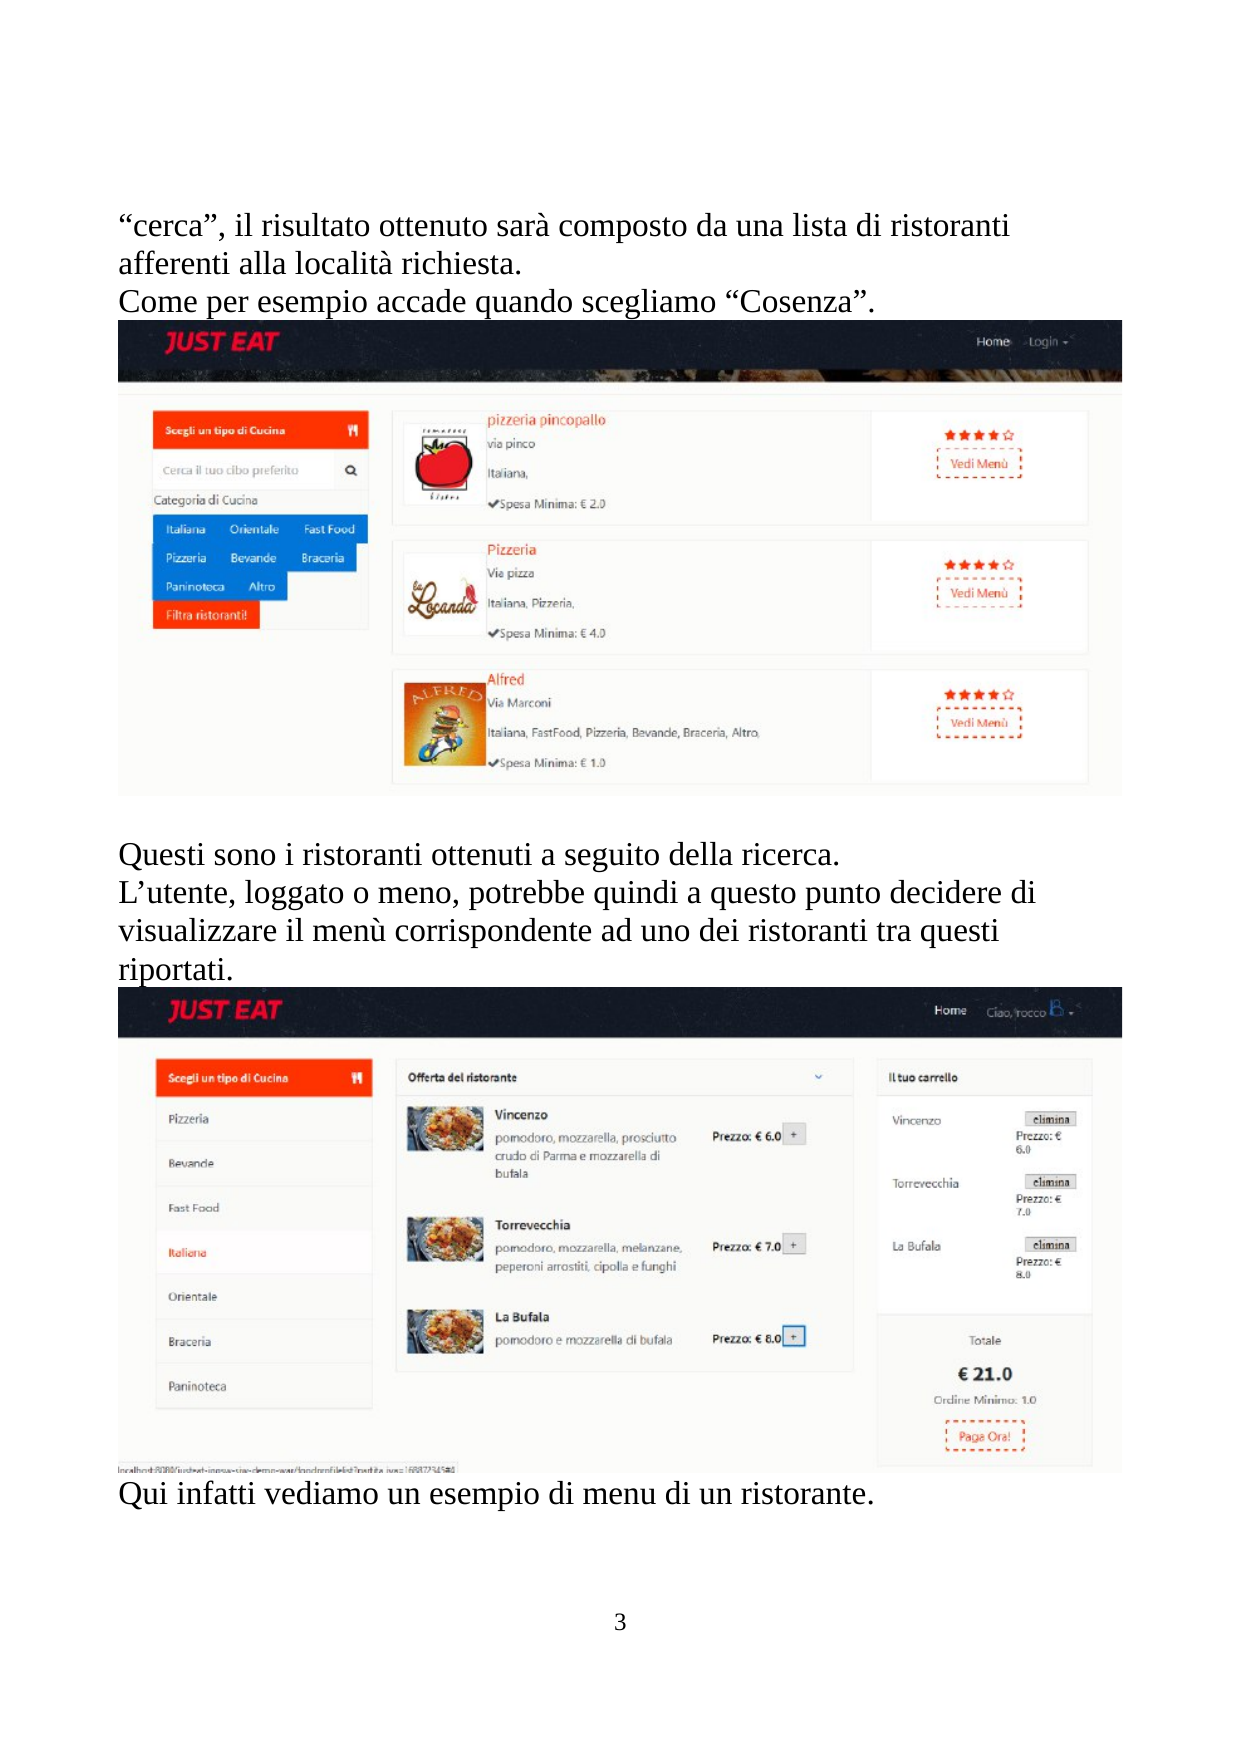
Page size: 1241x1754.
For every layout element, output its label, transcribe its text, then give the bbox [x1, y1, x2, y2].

text Qui infatti vediamo un esempio di menu di un ristorante. [118, 1473, 1122, 1511]
text “cerca”, il risultato ottenuto sarà composto da una lista di ristoranti afferenti alla località richiesta. [118, 205, 1122, 282]
picture [118, 320, 1123, 796]
picture [118, 987, 1123, 1473]
text Come per esempio accade quando scegliamo “Cosenza”. [118, 282, 1122, 320]
text Questi sono i ristoranti ottenuti a seguito della ricerca. [118, 834, 1122, 872]
text L’utente, loggato o meno, potrebbe quindi a questo punto decidere di visualizzare il menù corrispondente ad uno dei ristoranti tra questi riportati. [118, 872, 1122, 987]
